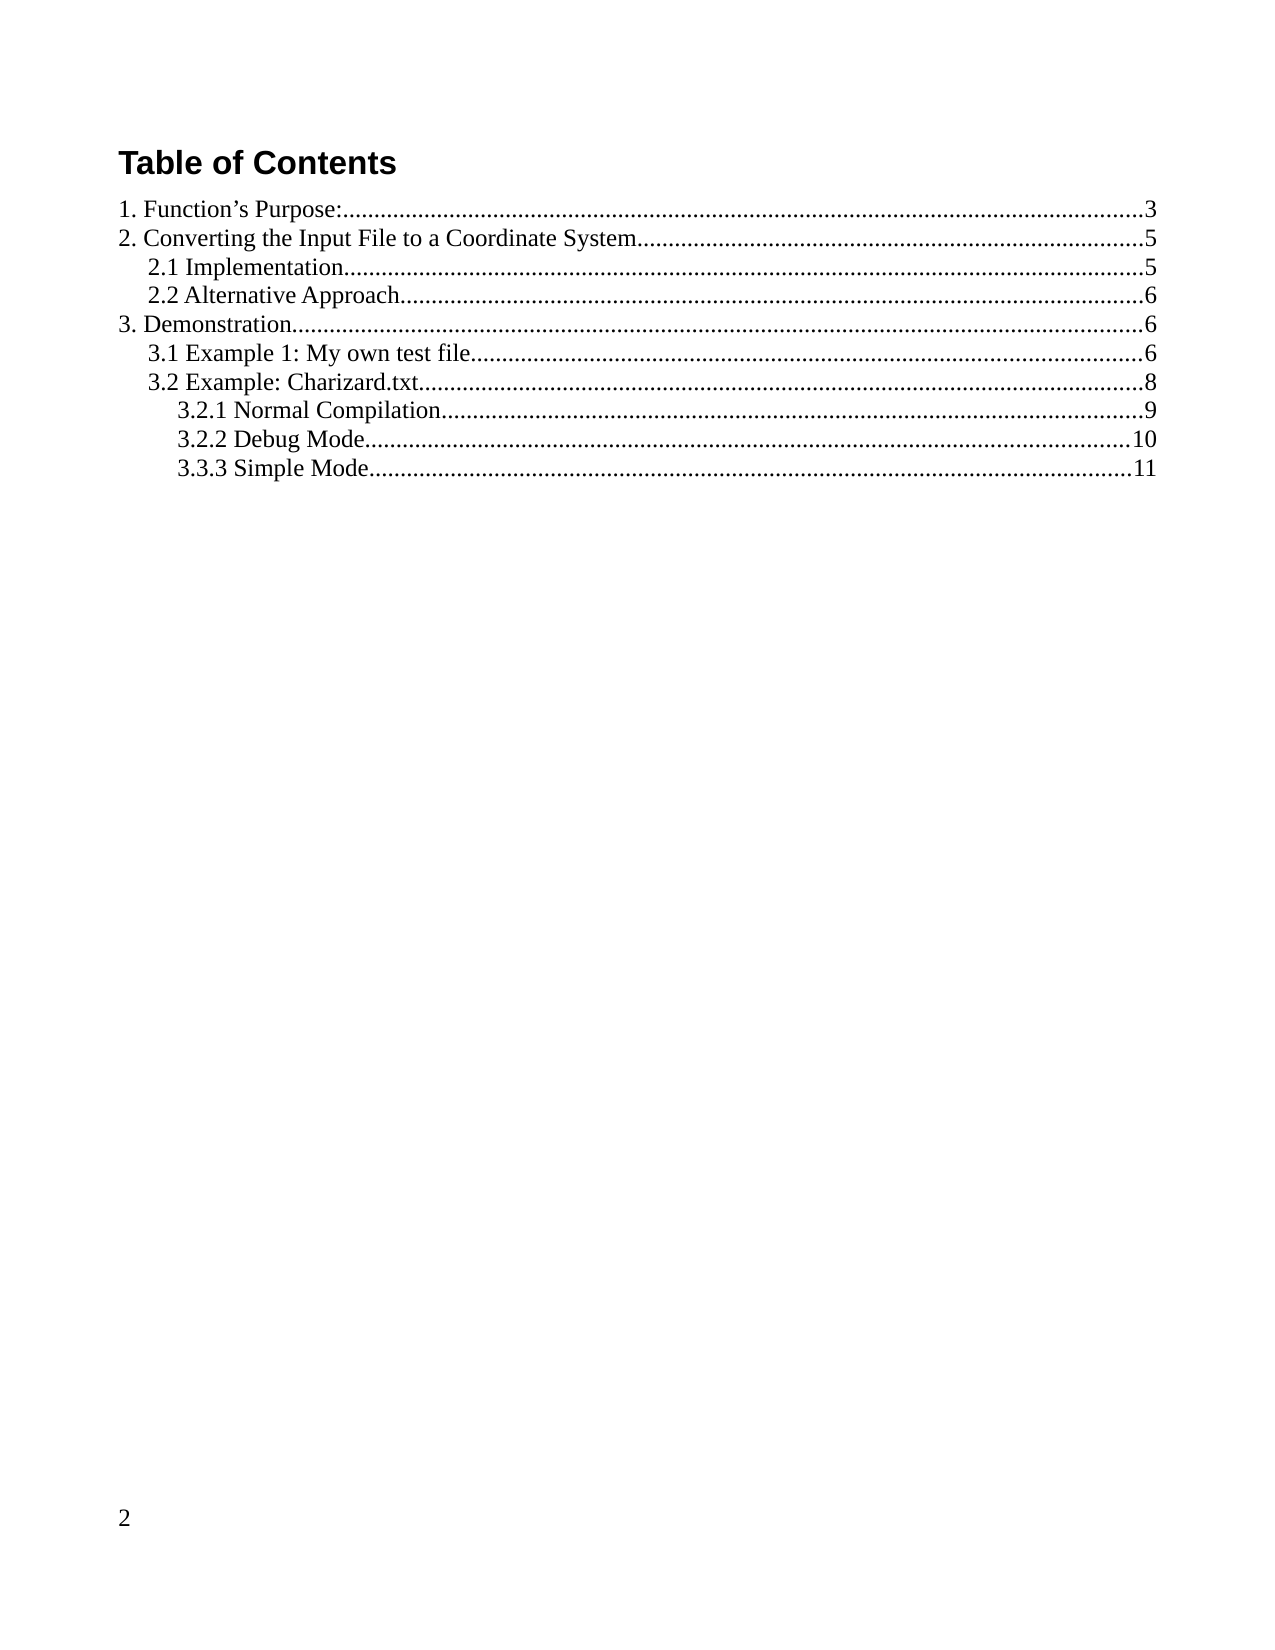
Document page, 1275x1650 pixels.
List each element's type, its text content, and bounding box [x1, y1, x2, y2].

text 3.2.2 Debug Mode 10 [177, 424, 1157, 453]
text 2. Converting the Input File to a Coordinate System 5 [118, 223, 1157, 252]
text 2.1 Implementation 5 [148, 252, 1157, 280]
text 3. Demonstration 6 [118, 309, 1157, 338]
text 3.1 Example 1: My own test file 6 [148, 338, 1157, 367]
text 3.3.3 Simple Mode 11 [177, 453, 1157, 482]
text 3.2.1 Normal Compilation 9 [177, 395, 1157, 424]
text 2.2 Alternative Approach 6 [148, 280, 1157, 309]
subtitle Table of Contents [118, 143, 1157, 182]
text 1. Function’s Purpose: 3 [118, 194, 1157, 223]
text 3.2 Example: Charizard.txt 8 [148, 367, 1157, 395]
